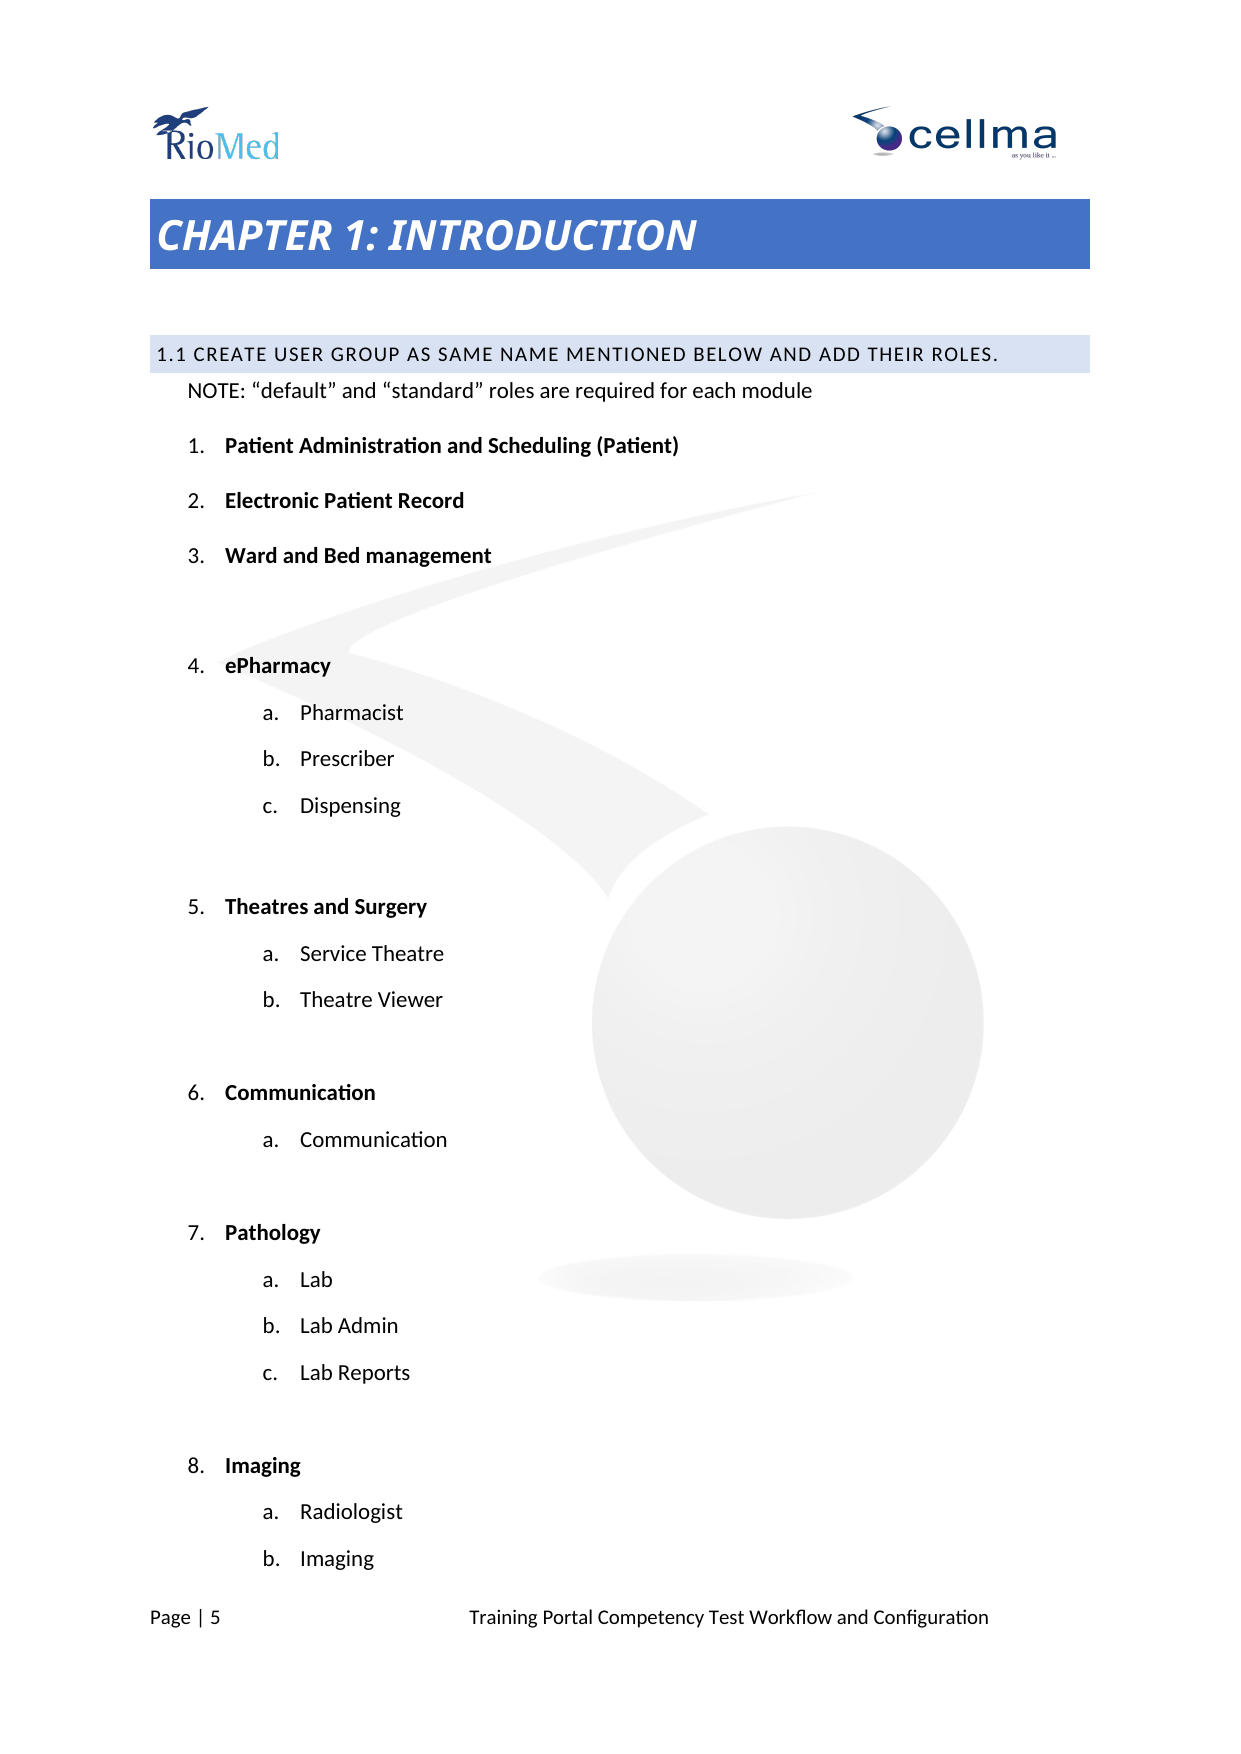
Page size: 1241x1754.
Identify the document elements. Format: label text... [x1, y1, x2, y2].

list [935, 892, 1090, 920]
subtitle 1.1 Create user Group as same name mentioned below and add their roles. [156, 341, 1084, 367]
list [966, 1078, 1090, 1106]
list Lab Admin [262, 1311, 1090, 1339]
text NOTE: “default” and “standard” roles are required for each module [187, 377, 1090, 404]
list Imaging [262, 1544, 1090, 1572]
list Theatres and Surgery [187, 892, 641, 920]
list Service Theatre [262, 939, 610, 967]
list Pharmacist [489, 698, 1090, 726]
list Patient Administration and Scheduling (Patient) [187, 431, 1090, 459]
list ePharmacy [349, 651, 1090, 679]
list [935, 1125, 1090, 1153]
list Pathology [187, 1218, 1090, 1246]
list [547, 541, 1090, 569]
list Theatre Viewer [262, 985, 595, 1013]
list Lab Reports [262, 1358, 1090, 1386]
list Radiologist [262, 1497, 1090, 1526]
list Imaging [187, 1451, 1090, 1479]
list [804, 1265, 1090, 1293]
list Electronic Patient Record [187, 486, 1090, 514]
list Prescriber [262, 744, 443, 772]
list Communication [187, 1078, 610, 1106]
list Lab [262, 1265, 579, 1293]
list [966, 939, 1090, 967]
list [592, 744, 1090, 772]
list [981, 985, 1090, 1013]
list Dispensing [262, 791, 520, 819]
list Pharmacist [262, 698, 355, 726]
list ePharmacy [187, 651, 254, 679]
list Communication [262, 1125, 641, 1153]
list Ward and Bed management [187, 541, 587, 569]
subtitle chapter 1: Introduction [156, 206, 1084, 262]
list [675, 791, 1090, 819]
